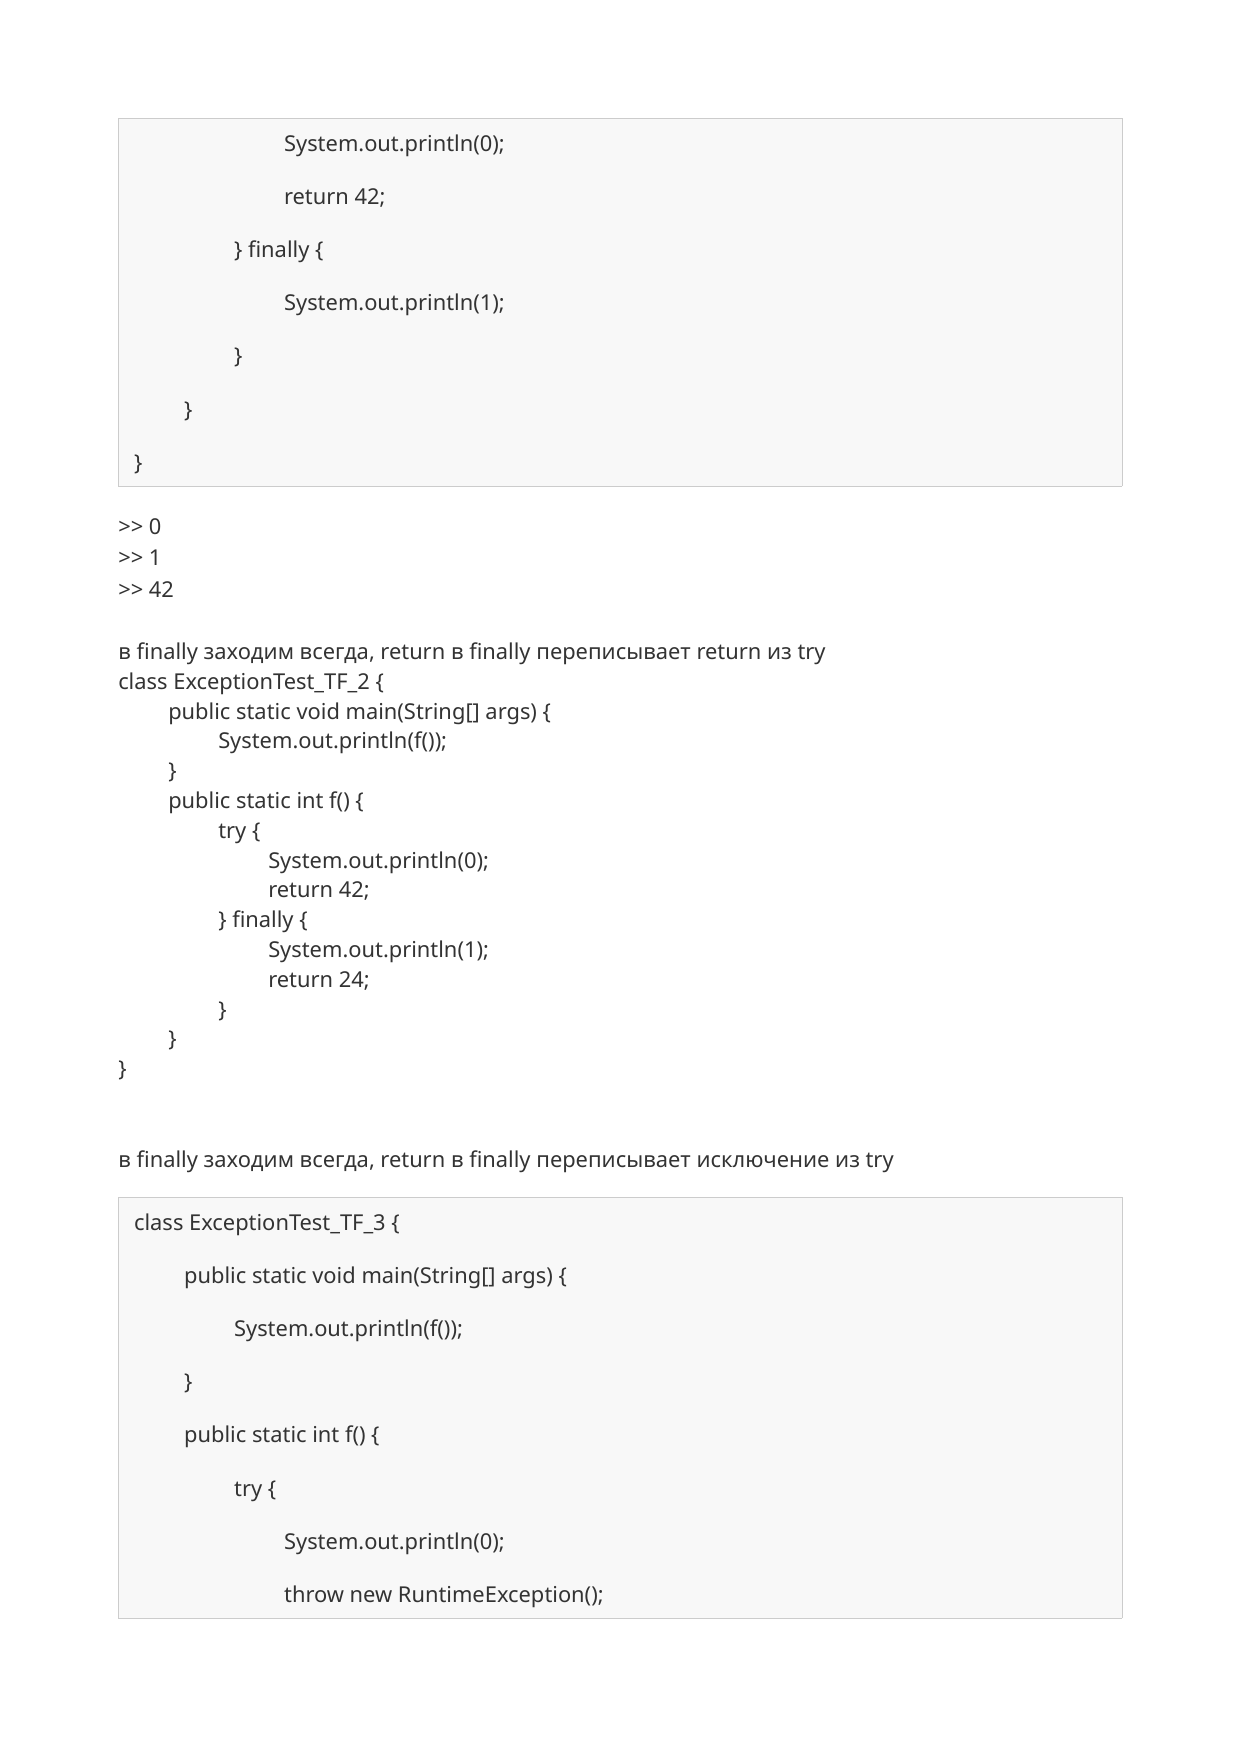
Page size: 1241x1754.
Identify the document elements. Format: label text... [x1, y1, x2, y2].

text } finally { [118, 904, 1122, 934]
text System.out.println(f()); [118, 726, 1122, 755]
text System.out.println(0); [119, 1516, 1122, 1556]
text } [119, 384, 1122, 423]
text return 24; [118, 964, 1122, 994]
text class ExceptionTest_TF_3 { [119, 1198, 1122, 1236]
text } [119, 1357, 1122, 1396]
text } [118, 1023, 1122, 1053]
text try { [119, 1463, 1122, 1502]
text System.out.println(1); [118, 934, 1122, 964]
text throw new RuntimeException(); [119, 1569, 1122, 1618]
text public static int f() { [118, 785, 1122, 815]
text System.out.println(1); [119, 278, 1122, 317]
text >> 0 >> 1 >> 42 [118, 510, 1122, 603]
text } [118, 994, 1122, 1023]
text } finally { [119, 224, 1122, 264]
text в finally заходим всегда, return в finally переписывает return из try [118, 635, 1122, 666]
text в finally заходим всегда, return в finally переписывает исключение из try [118, 1144, 1122, 1173]
text } [118, 1053, 1122, 1083]
text System.out.println(0); [118, 845, 1122, 874]
text class ExceptionTest_TF_2 { [118, 666, 1122, 696]
text System.out.println(0); [119, 119, 1122, 157]
text public static int f() { [119, 1410, 1122, 1449]
text } [118, 755, 1122, 785]
text return 42; [118, 874, 1122, 904]
text return 42; [119, 171, 1122, 211]
text public static void main(String[] args) { [118, 696, 1122, 726]
text } [119, 437, 1122, 486]
text System.out.println(f()); [119, 1303, 1122, 1343]
text public static void main(String[] args) { [119, 1250, 1122, 1289]
text } [119, 331, 1122, 370]
text try { [118, 815, 1122, 845]
